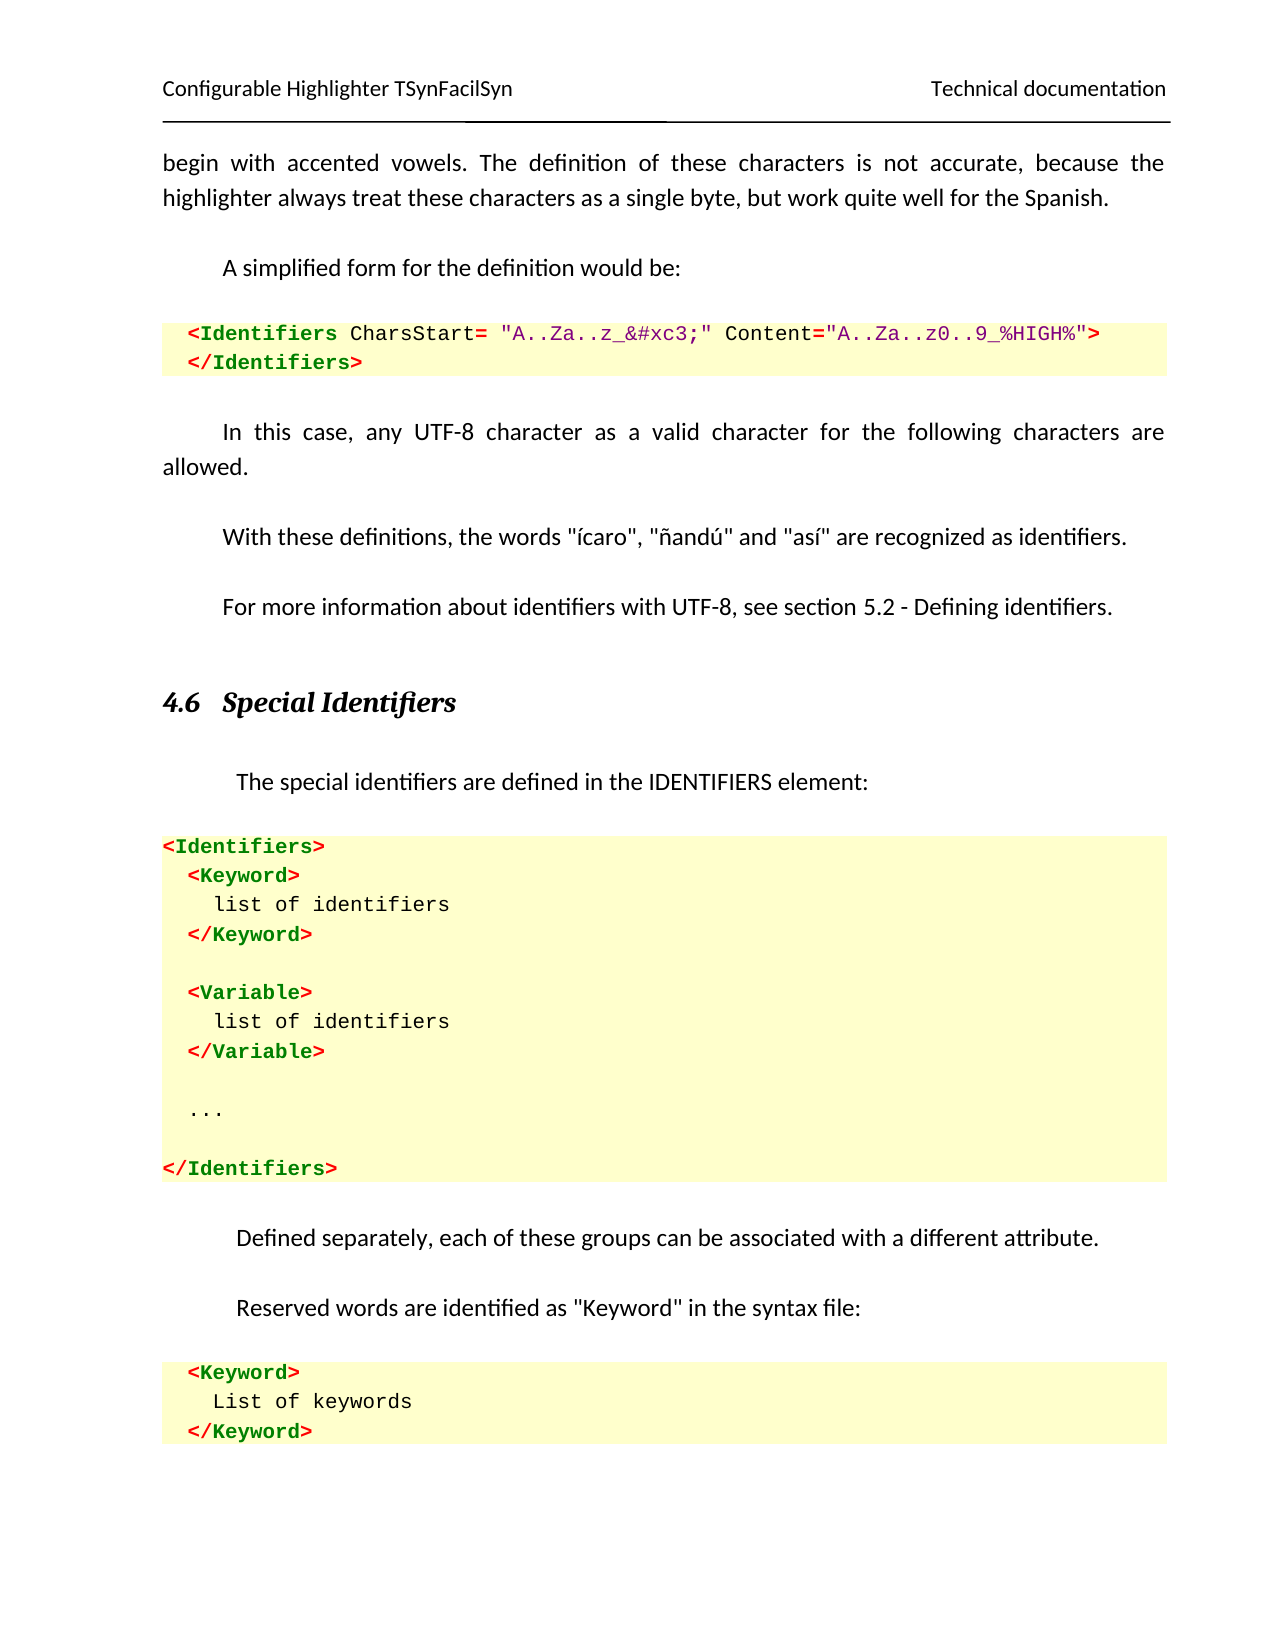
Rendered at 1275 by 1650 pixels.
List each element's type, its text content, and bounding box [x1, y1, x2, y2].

text In this case, any UTF-8 character as a valid character for the following characters are allowed. [162, 416, 1167, 482]
text </Identifiers> [162, 352, 1167, 376]
text <Keyword> [162, 1362, 1167, 1386]
text <Identifiers> [162, 836, 1167, 859]
text begin with accented vowels. The definition of these characters is not accurate, because the highlighter always treat these characters as a single byte, but work quite well for the Spanish. [162, 148, 1167, 213]
text </Keyword> [162, 1421, 1167, 1444]
text <Variable> [162, 982, 1167, 1006]
text ... [162, 1099, 1167, 1123]
text Defined separately, each of these groups can be associated with a different attribute. [162, 1222, 1167, 1253]
text List of keywords [162, 1391, 1167, 1415]
text Reserved words are identified as "Keyword" in the syntax file: [162, 1292, 1167, 1323]
text A simplified form for the definition would be: [162, 253, 1167, 283]
text list of identifiers [162, 1012, 1167, 1035]
subtitle Special Identifiers [162, 686, 1167, 720]
text </Keyword> [162, 924, 1167, 947]
text </Variable> [162, 1041, 1167, 1064]
text The special identifiers are defined in the IDENTIFIERS element: [162, 766, 1167, 796]
text For more information about identifiers with UTF-8, see section 5.2 - Defining identifiers. [162, 591, 1167, 622]
text </Identifiers> [162, 1158, 1167, 1182]
text <Identifiers CharsStart= "A..Za..z_&#xc3;" Content="A..Za..z0..9_%HIGH%"> [162, 323, 1167, 346]
text <Keyword> [162, 865, 1167, 889]
text With these definitions, the words "ícaro", "ñandú" and "así" are recognized as identifiers. [162, 521, 1167, 552]
text list of identifiers [162, 894, 1167, 918]
